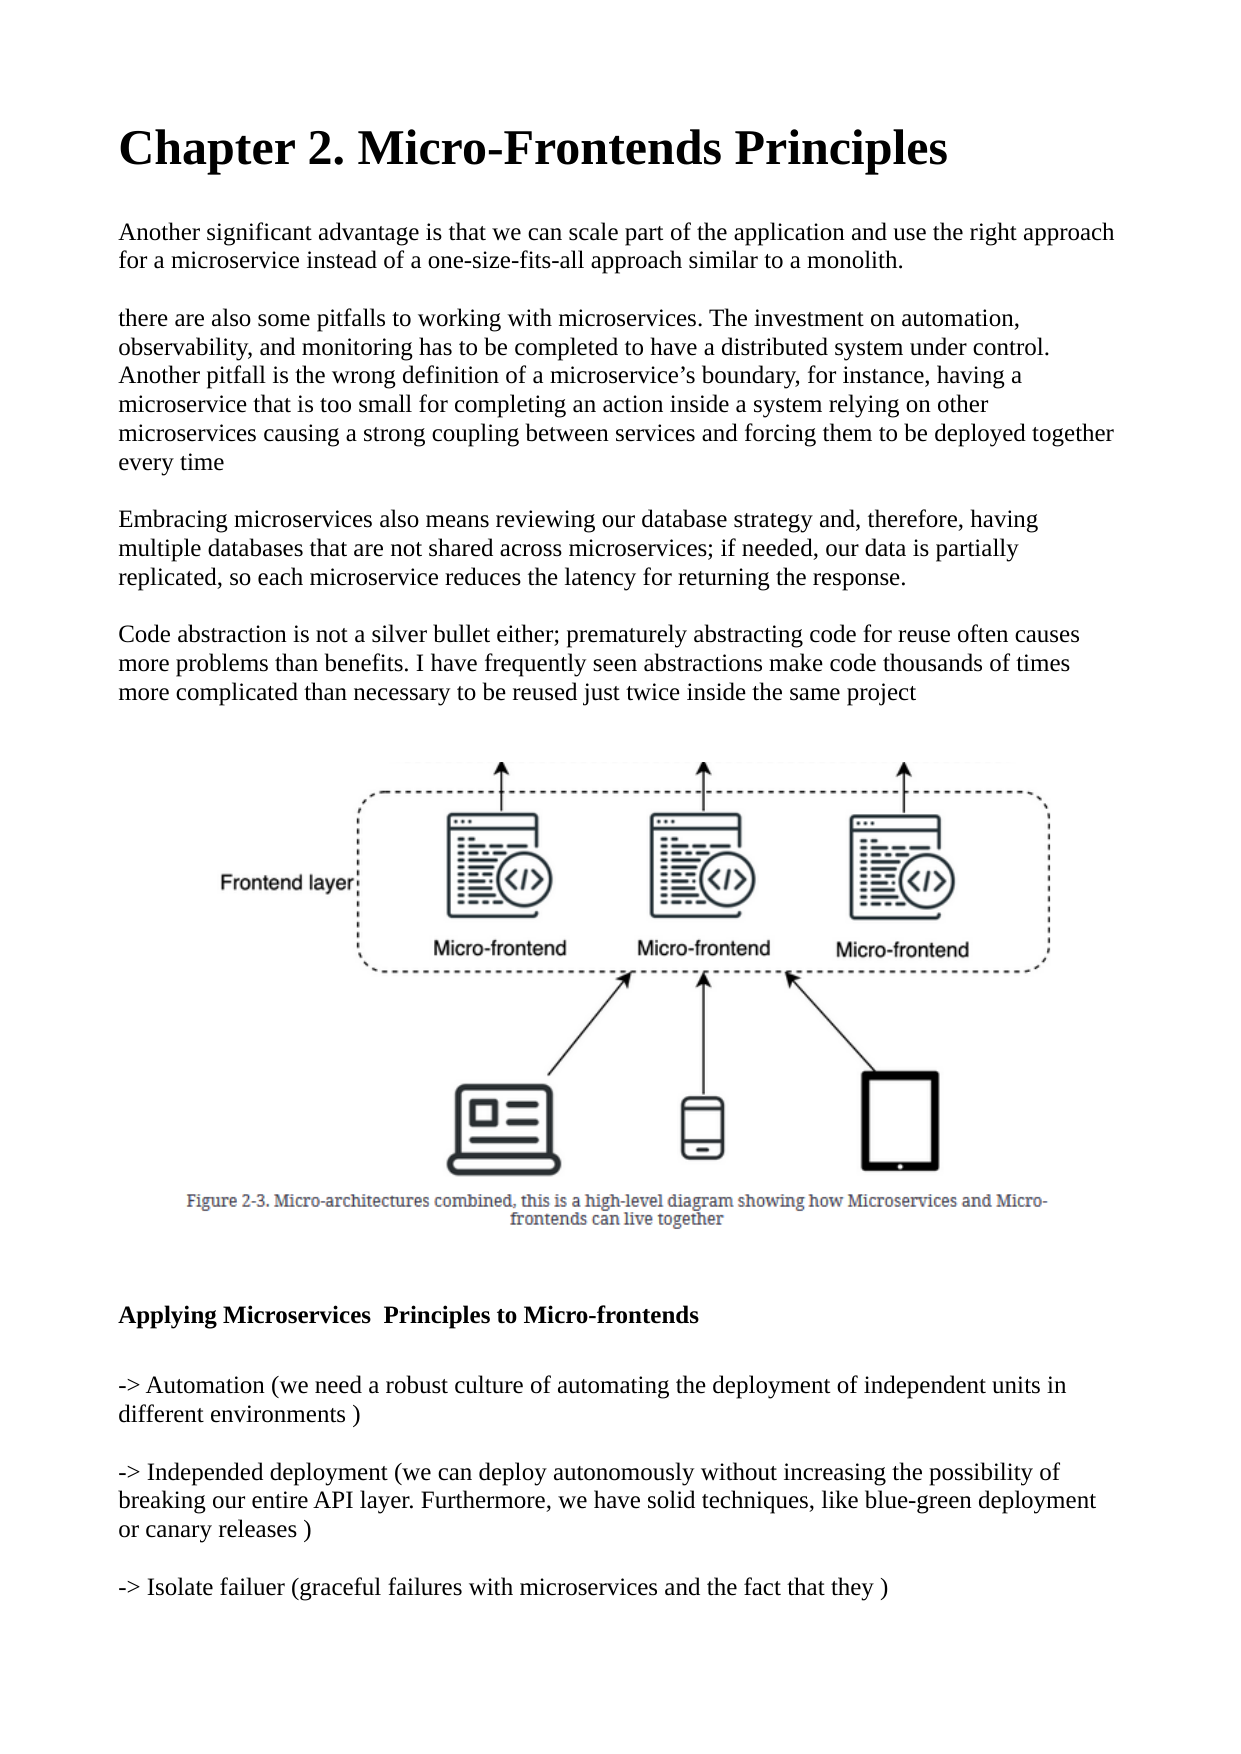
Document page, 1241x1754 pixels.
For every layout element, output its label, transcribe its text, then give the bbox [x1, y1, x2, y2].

subtitle Applying Microservices Principles to Micro-frontends [118, 1301, 1122, 1329]
text -> Automation (we need a robust culture of automating the deployment of independent units in different environments ) [118, 1371, 1122, 1428]
subtitle Chapter 2. Micro-Frontends Principles [118, 118, 1122, 176]
text -> Isolate failuer (graceful failures with microservices and the fact that they ) [118, 1572, 1122, 1601]
text Embracing microservices also means reviewing our database strategy and, therefore, having multiple databases that are not shared across microservices; if needed, our data is partially replicated, so each microservice reduces the latency for returning the response. [118, 504, 1122, 591]
text Code abstraction is not a silver bullet either; prematurely abstracting code for reuse often causes more problems than benefits. I have frequently seen abstractions make code thousands of times more complicated than necessary to be reused just twice inside the same project [118, 619, 1122, 706]
text -> Independed deployment (we can deploy autonomously without increasing the possibility of breaking our entire API layer. Furthermore, we have solid techniques, like blue-green deployment or canary releases ) [118, 1457, 1122, 1543]
text Another significant advantage is that we can scale part of the application and use the right approach for a microservice instead of a one-size-fits-all approach similar to a monolith. [118, 217, 1122, 274]
text there are also some pitfalls to working with microservices. The investment on automation, observability, and monitoring has to be completed to have a distributed system under control. Another pitfall is the wrong definition of a microservice’s boundary, for instance, having a microservice that is too small for completing an action inside a system relying on other microservices causing a strong coupling between services and forcing them to be deployed together every time [118, 303, 1122, 476]
picture [110, 762, 1115, 1247]
